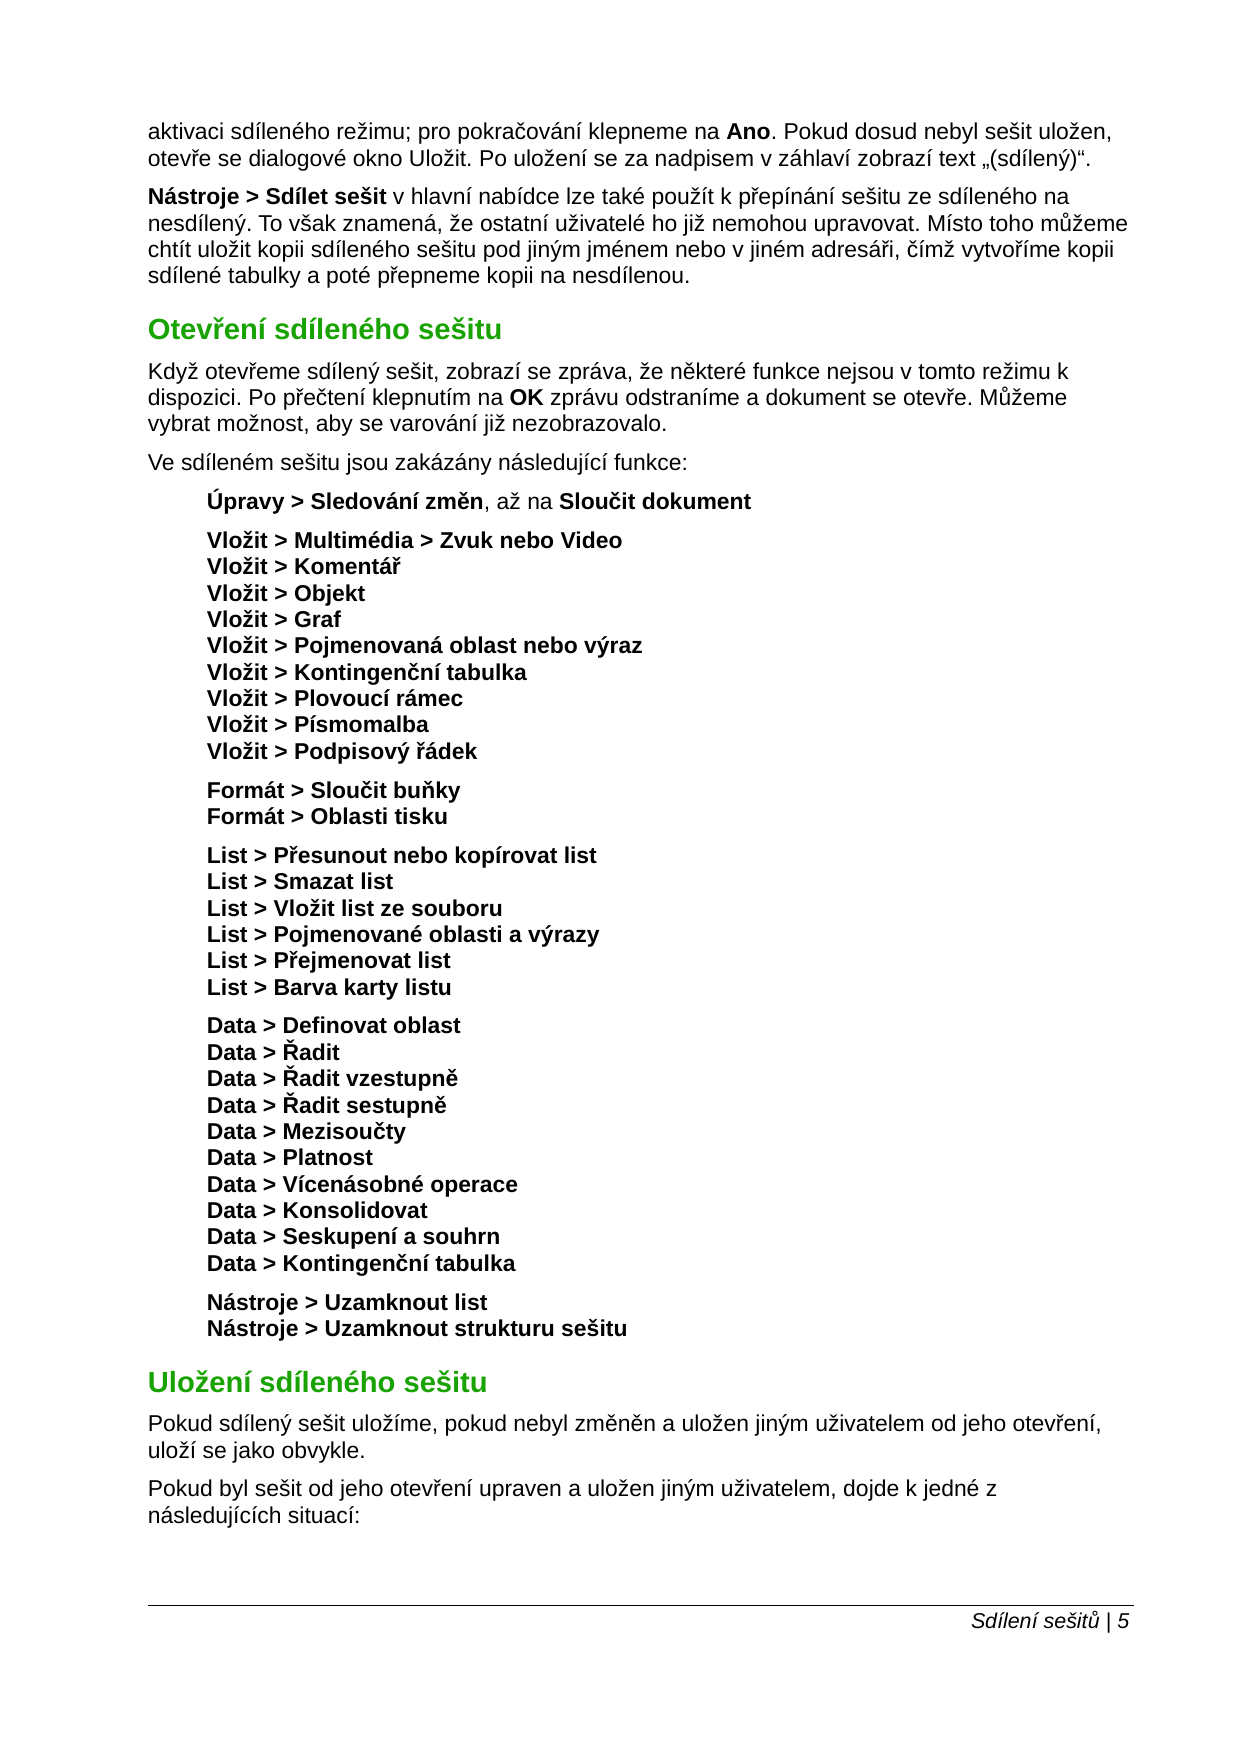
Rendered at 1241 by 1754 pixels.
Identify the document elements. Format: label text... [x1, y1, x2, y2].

text aktivaci sdíleného režimu; pro pokračování klepneme na Ano. Pokud dosud nebyl sešit uložen, otevře se dialogové okno Uložit. Po uložení se za nadpisem v záhlaví zobrazí text „(sdílený)“. [148, 118, 1134, 171]
text Vložit > Multimédia > Zvuk nebo Video Vložit > Komentář Vložit > Objekt Vložit > Graf Vložit > Pojmenovaná oblast nebo výraz Vložit > Kontingenční tabulka Vložit > Plovoucí rámec Vložit > Písmomalba Vložit > Podpisový řádek [207, 527, 1134, 764]
text Úpravy > Sledování změn, až na Sloučit dokument [207, 488, 1134, 514]
text Když otevřeme sdílený sešit, zobrazí se zpráva, že některé funkce nejsou v tomto režimu k dispozici. Po přečtení klepnutím na OK zprávu odstraníme a dokument se otevře. Můžeme vybrat možnost, aby se varování již nezobrazovalo. [148, 358, 1134, 437]
text Data > Definovat oblast Data > Řadit Data > Řadit vzestupně Data > Řadit sestupně Data > Mezisoučty Data > Platnost Data > Vícenásobné operace Data > Konsolidovat Data > Seskupení a souhrn Data > Kontingenční tabulka [207, 1012, 1134, 1276]
text Nástroje > Sdílet sešit v hlavní nabídce lze také použít k přepínání sešitu ze sdíleného na nesdílený. To však znamená, že ostatní uživatelé ho již nemohou upravovat. Místo toho můžeme chtít uložit kopii sdíleného sešitu pod jiným jménem nebo v jiném adresáři, čímž vytvoříme kopii sdílené tabulky a poté přepneme kopii na nesdílenou. [148, 183, 1134, 289]
text Pokud byl sešit od jeho otevření upraven a uložen jiným uživatelem, dojde k jedné z následujících situací: [148, 1475, 1134, 1528]
text Nástroje > Uzamknout list Nástroje > Uzamknout strukturu sešitu [207, 1288, 1134, 1341]
text List > Přesunout nebo kopírovat list List > Smazat list List > Vložit list ze souboru List > Pojmenované oblasti a výrazy List > Přejmenovat list List > Barva karty listu [207, 842, 1134, 1000]
text Formát > Sloučit buňky Formát > Oblasti tisku [207, 777, 1134, 829]
subtitle Uložení sdíleného sešitu [148, 1365, 1134, 1398]
text Ve sdíleném sešitu jsou zakázány následující funkce: [148, 449, 1134, 476]
text Pokud sdílený sešit uložíme, pokud nebyl změněn a uložen jiným uživatelem od jeho otevření, uloží se jako obvykle. [148, 1410, 1134, 1463]
subtitle Otevření sdíleného sešitu [148, 312, 1134, 346]
